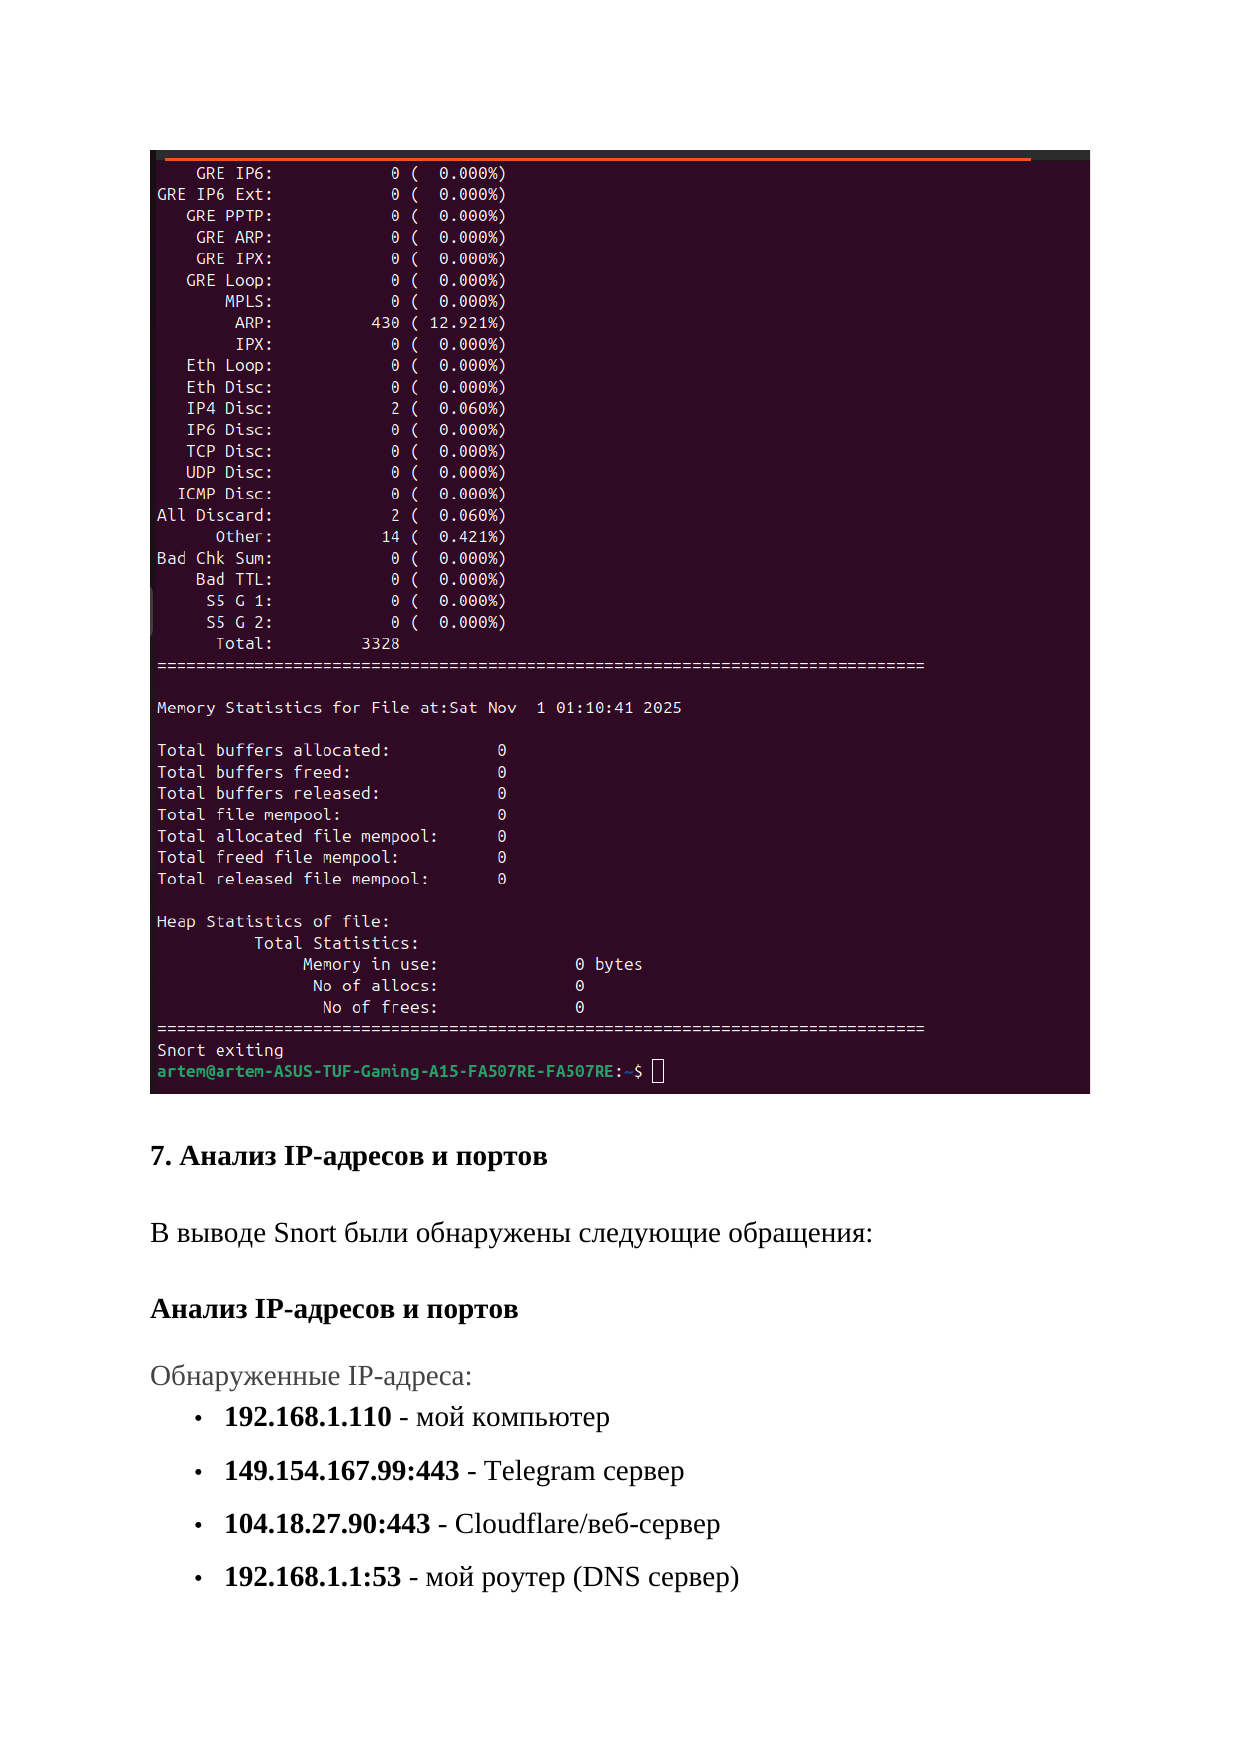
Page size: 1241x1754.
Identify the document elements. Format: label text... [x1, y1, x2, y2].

list 192.168.1.110 - мой компьютер [194, 1399, 1090, 1433]
list 104.18.27.90:443 - Cloudflare/веб-сервер [194, 1506, 1090, 1539]
list 149.154.167.99:443 - Telegram сервер [194, 1453, 1090, 1486]
text В выводе Snort были обнаружены следующие обращения: [150, 1215, 1090, 1248]
subtitle Обнаруженные IP-адреса: [150, 1358, 1090, 1391]
text 7. Анализ IP-адресов и портов [150, 1138, 1090, 1171]
subtitle Анализ IP-адресов и портов [150, 1291, 1090, 1324]
list 192.168.1.1:53 - мой роутер (DNS сервер) [194, 1559, 1090, 1592]
picture [150, 150, 1091, 1094]
